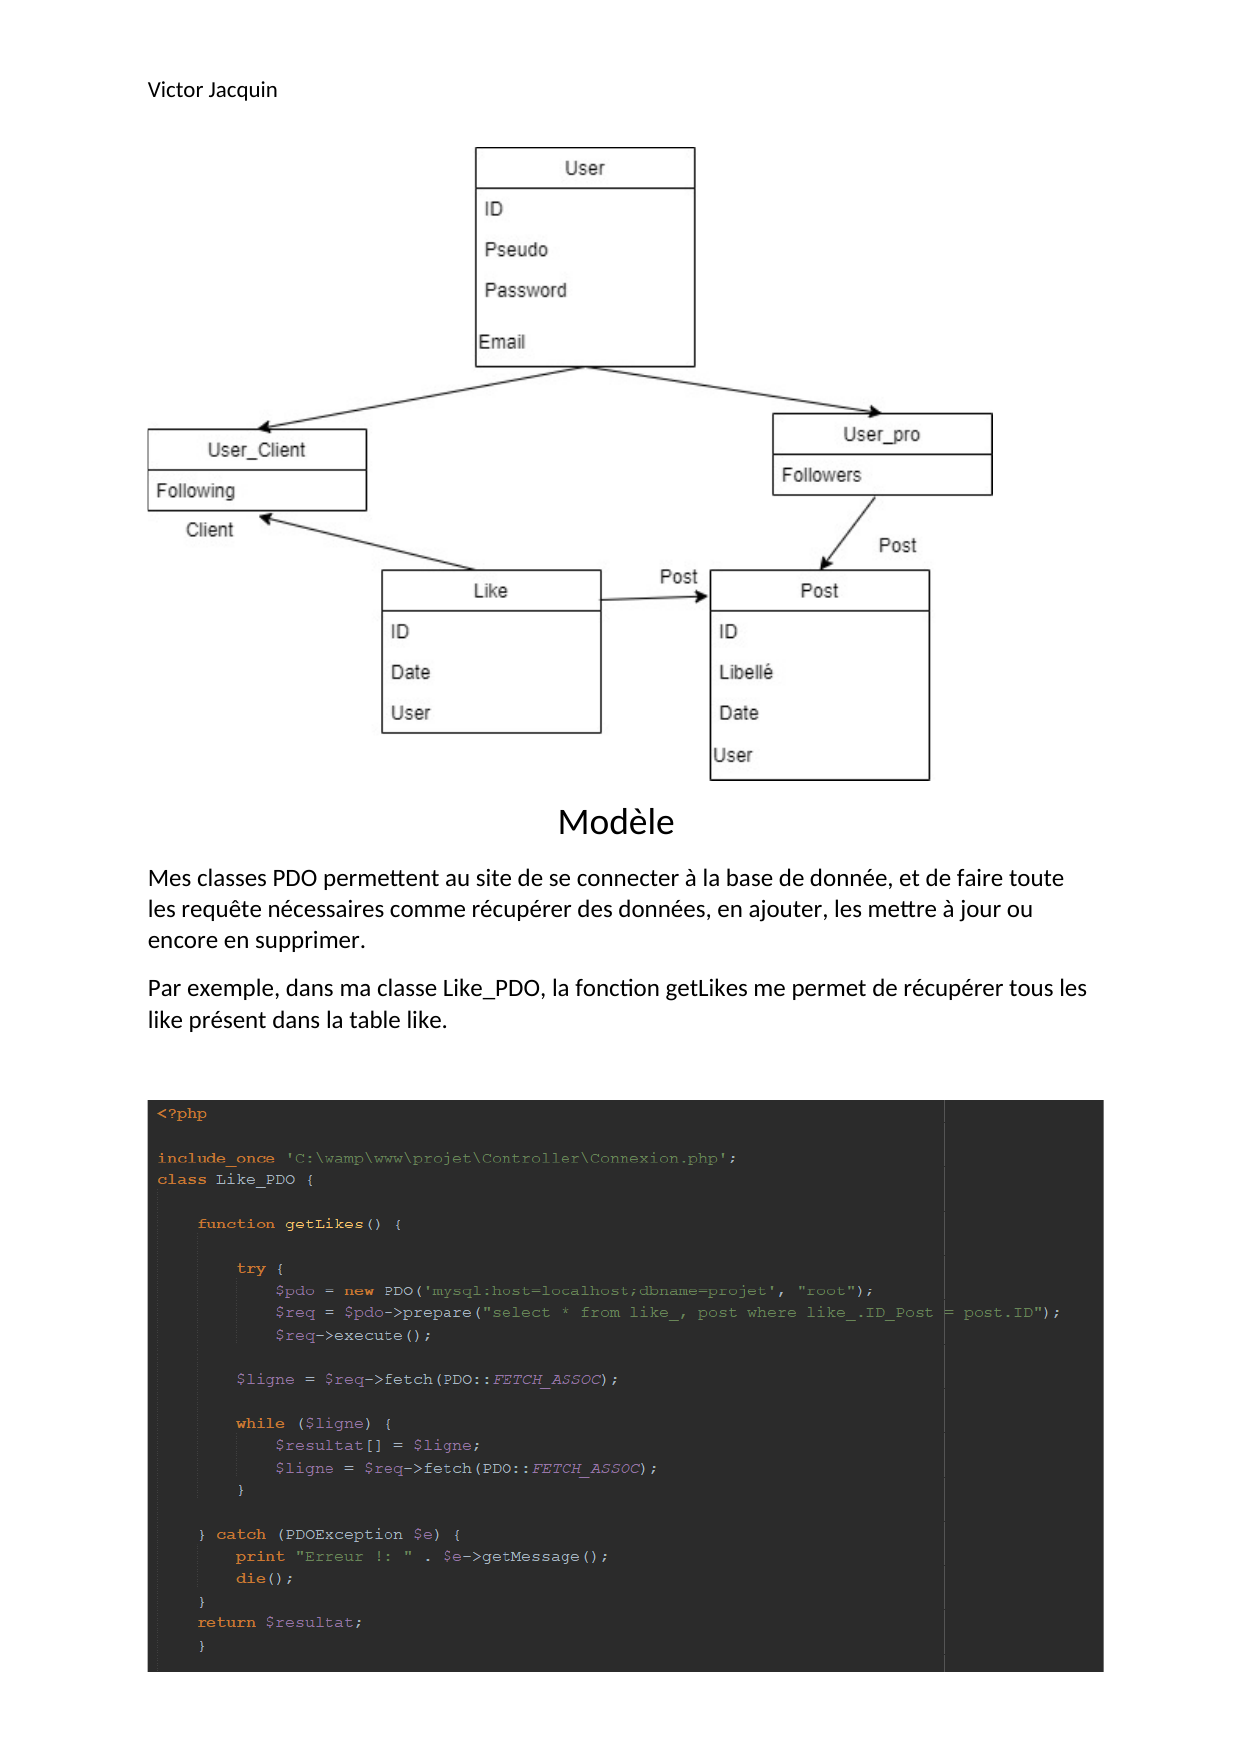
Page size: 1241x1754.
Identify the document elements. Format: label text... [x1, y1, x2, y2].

text Modèle [148, 798, 1093, 844]
text Par exemple, dans ma classe Like_PDO, la fonction getLikes me permet de récupérer tous les like présent dans la table like. [148, 972, 1093, 1034]
text Mes classes PDO permettent au site de se connecter à la base de donnée, et de faire toute les requête nécessaires comme récupérer des données, en ajouter, les mettre à jour ou encore en supprimer. [148, 862, 1093, 955]
